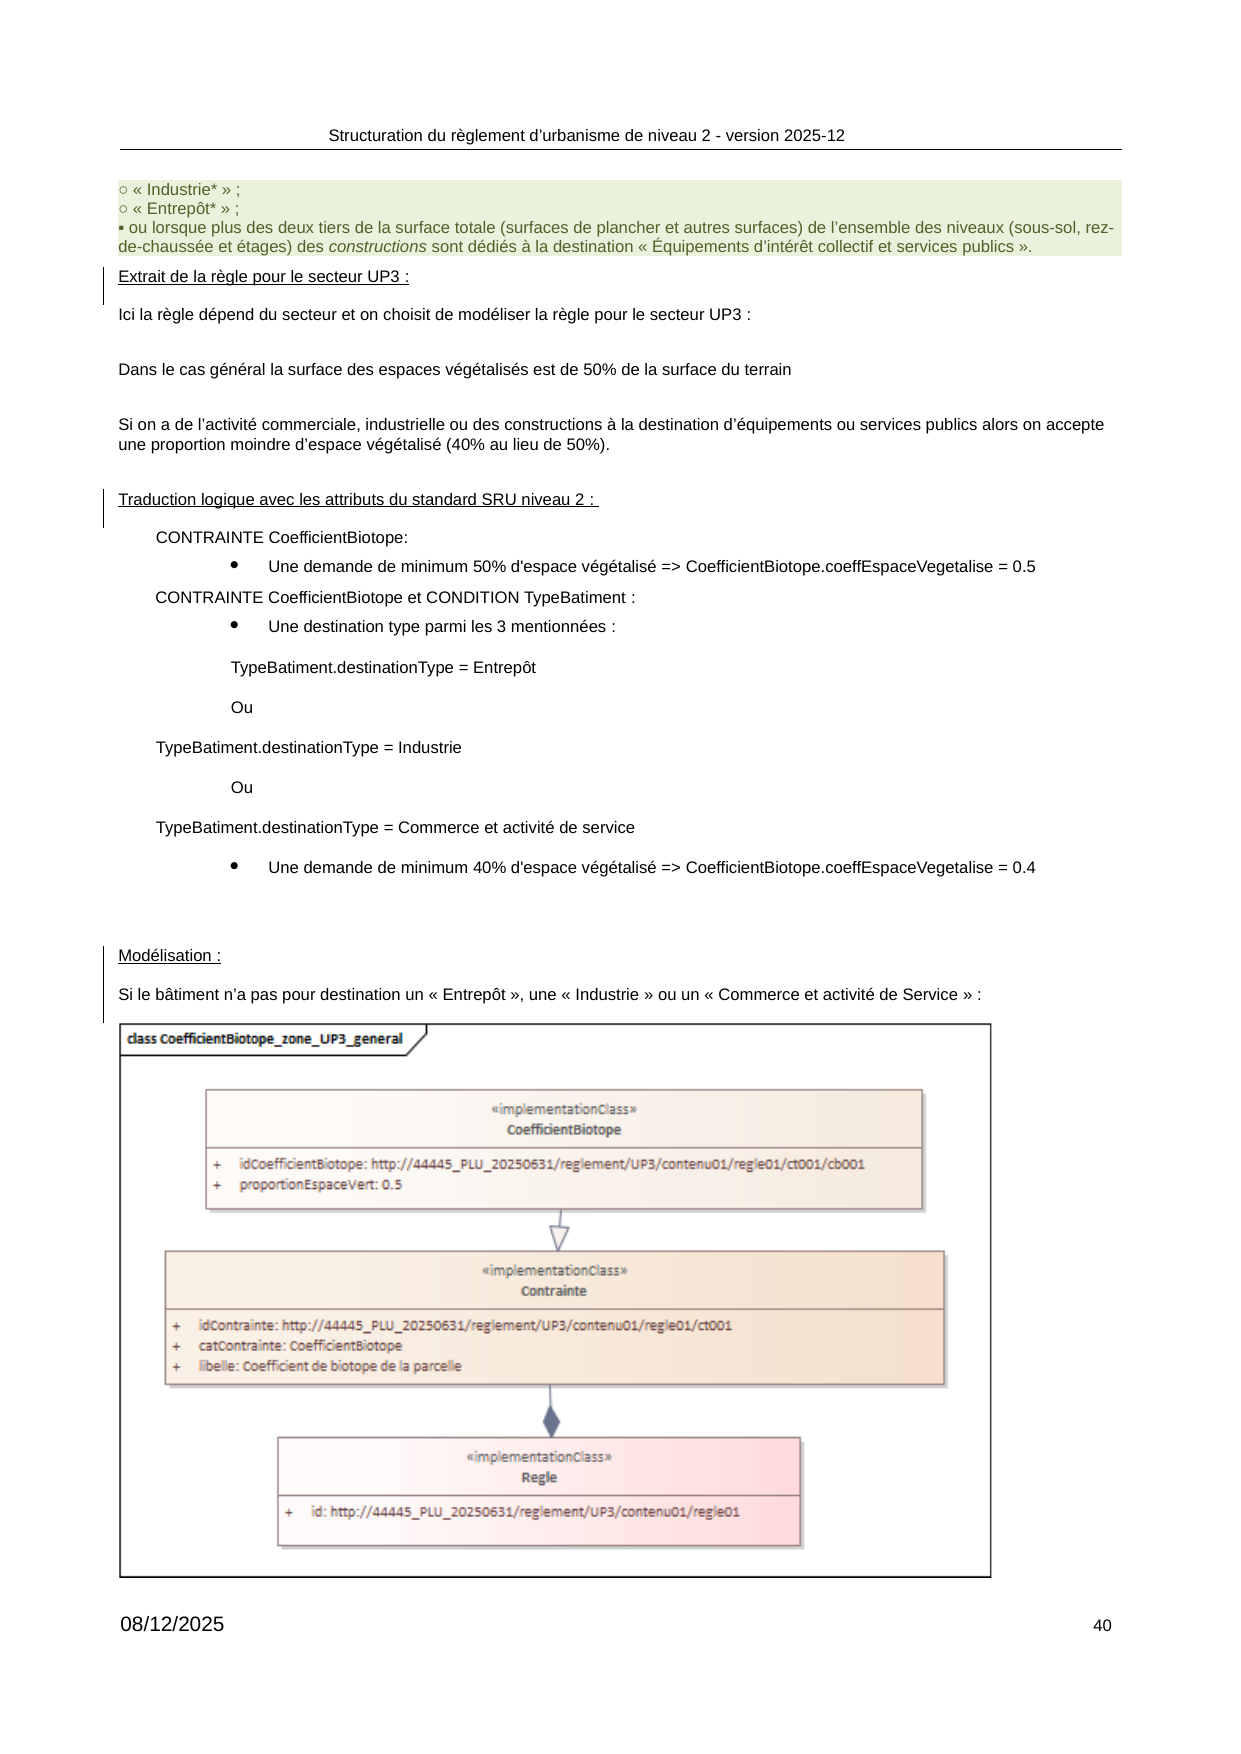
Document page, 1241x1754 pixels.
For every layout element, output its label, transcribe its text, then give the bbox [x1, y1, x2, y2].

list TypeBatiment.destinationType = Industrie [118, 738, 1122, 757]
text Extrait de la règle pour le secteur UP3 : [118, 267, 1122, 286]
list TypeBatiment.destinationType = Commerce et activité de service [118, 818, 1122, 837]
text CONTRAINTE CoefficientBiotope et CONDITION TypeBatiment : [118, 588, 1122, 607]
text Ou [231, 778, 1122, 797]
picture [118, 1022, 992, 1578]
text ○ « Industrie* » ; ○ « Entrepôt* » ; ▪ ou lorsque plus des deux tiers de la surface totale (surfaces de plancher et autres surfaces) de l’ensemble des niveaux (sous-sol, rez-de-chaussée et étages) des constructions sont dédiés à la destination « Équipements d’intérêt collectif et services publics ». [118, 180, 1122, 256]
list Une destination type parmi les 3 mentionnées : [231, 617, 1122, 637]
text Dans le cas général la surface des espaces végétalisés est de 50% de la surface du terrain [118, 360, 1122, 379]
text Traduction logique avec les attributs du standard SRU niveau 2 : [118, 489, 1122, 508]
text Ou [231, 698, 1122, 717]
list Une demande de minimum 50% d'espace végétalisé => CoefficientBiotope.coeffEspaceVegetalise = 0.5 [231, 557, 1122, 577]
text TypeBatiment.destinationType = Entrepôt [231, 658, 1122, 677]
text Ici la règle dépend du secteur et on choisit de modéliser la règle pour le secteur UP3 : [118, 305, 1122, 324]
text CONTRAINTE CoefficientBiotope: [156, 528, 1122, 547]
text Si le bâtiment n’a pas pour destination un « Entrepôt », une « Industrie » ou un « Commerce et activité de Service » : [118, 984, 1122, 1004]
text Si on a de l’activité commerciale, industrielle ou des constructions à la destination d’équipements ou services publics alors on accepte une proportion moindre d’espace végétalisé (40% au lieu de 50%). [118, 415, 1122, 453]
list Une demande de minimum 40% d'espace végétalisé => CoefficientBiotope.coeffEspaceVegetalise = 0.4 [231, 858, 1122, 878]
text Modélisation : [118, 946, 1122, 965]
